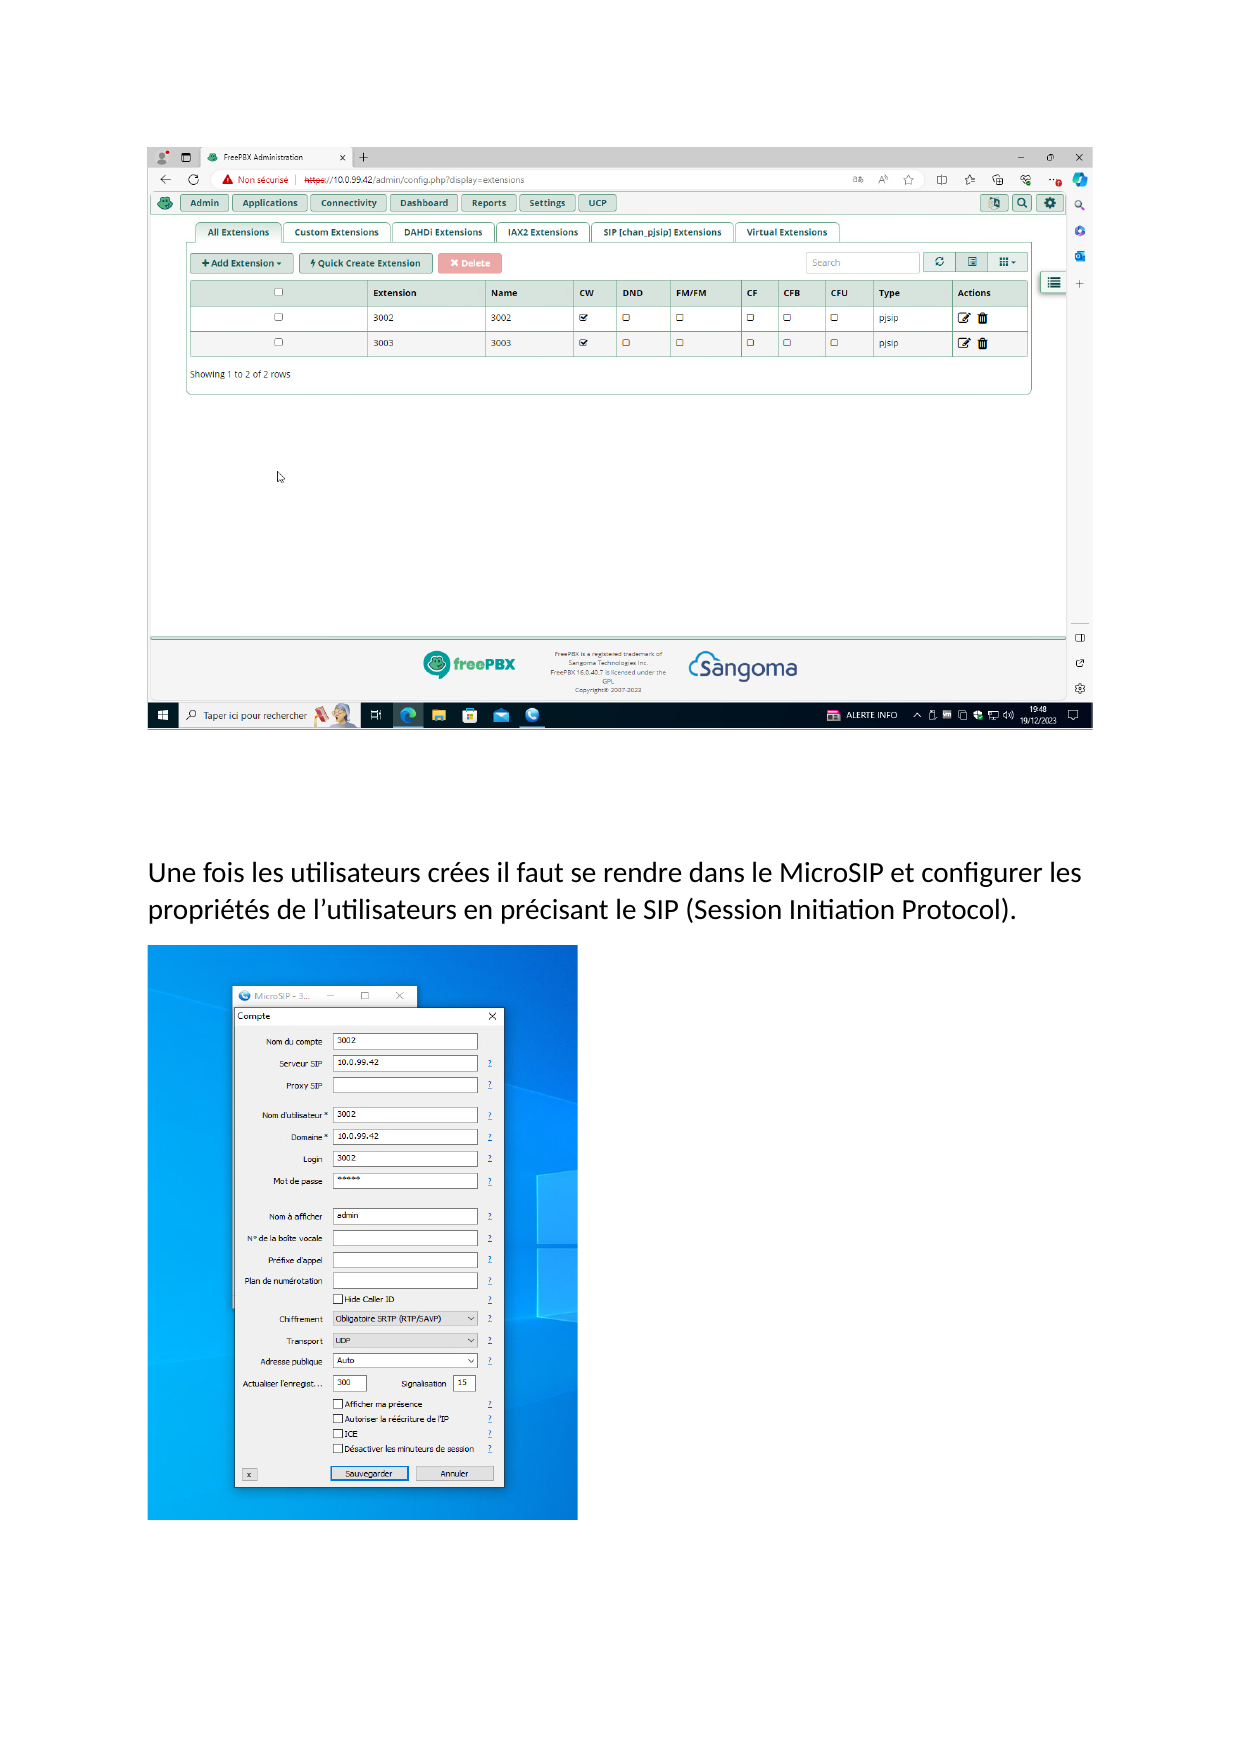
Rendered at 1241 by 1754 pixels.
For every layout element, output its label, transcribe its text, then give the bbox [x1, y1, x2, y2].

text Une fois les utilisateurs crées il faut se rendre dans le MicroSIP et configurer les propriétés de l’utilisateurs en précisant le SIP (Session Initiation Protocol). [148, 854, 1093, 927]
